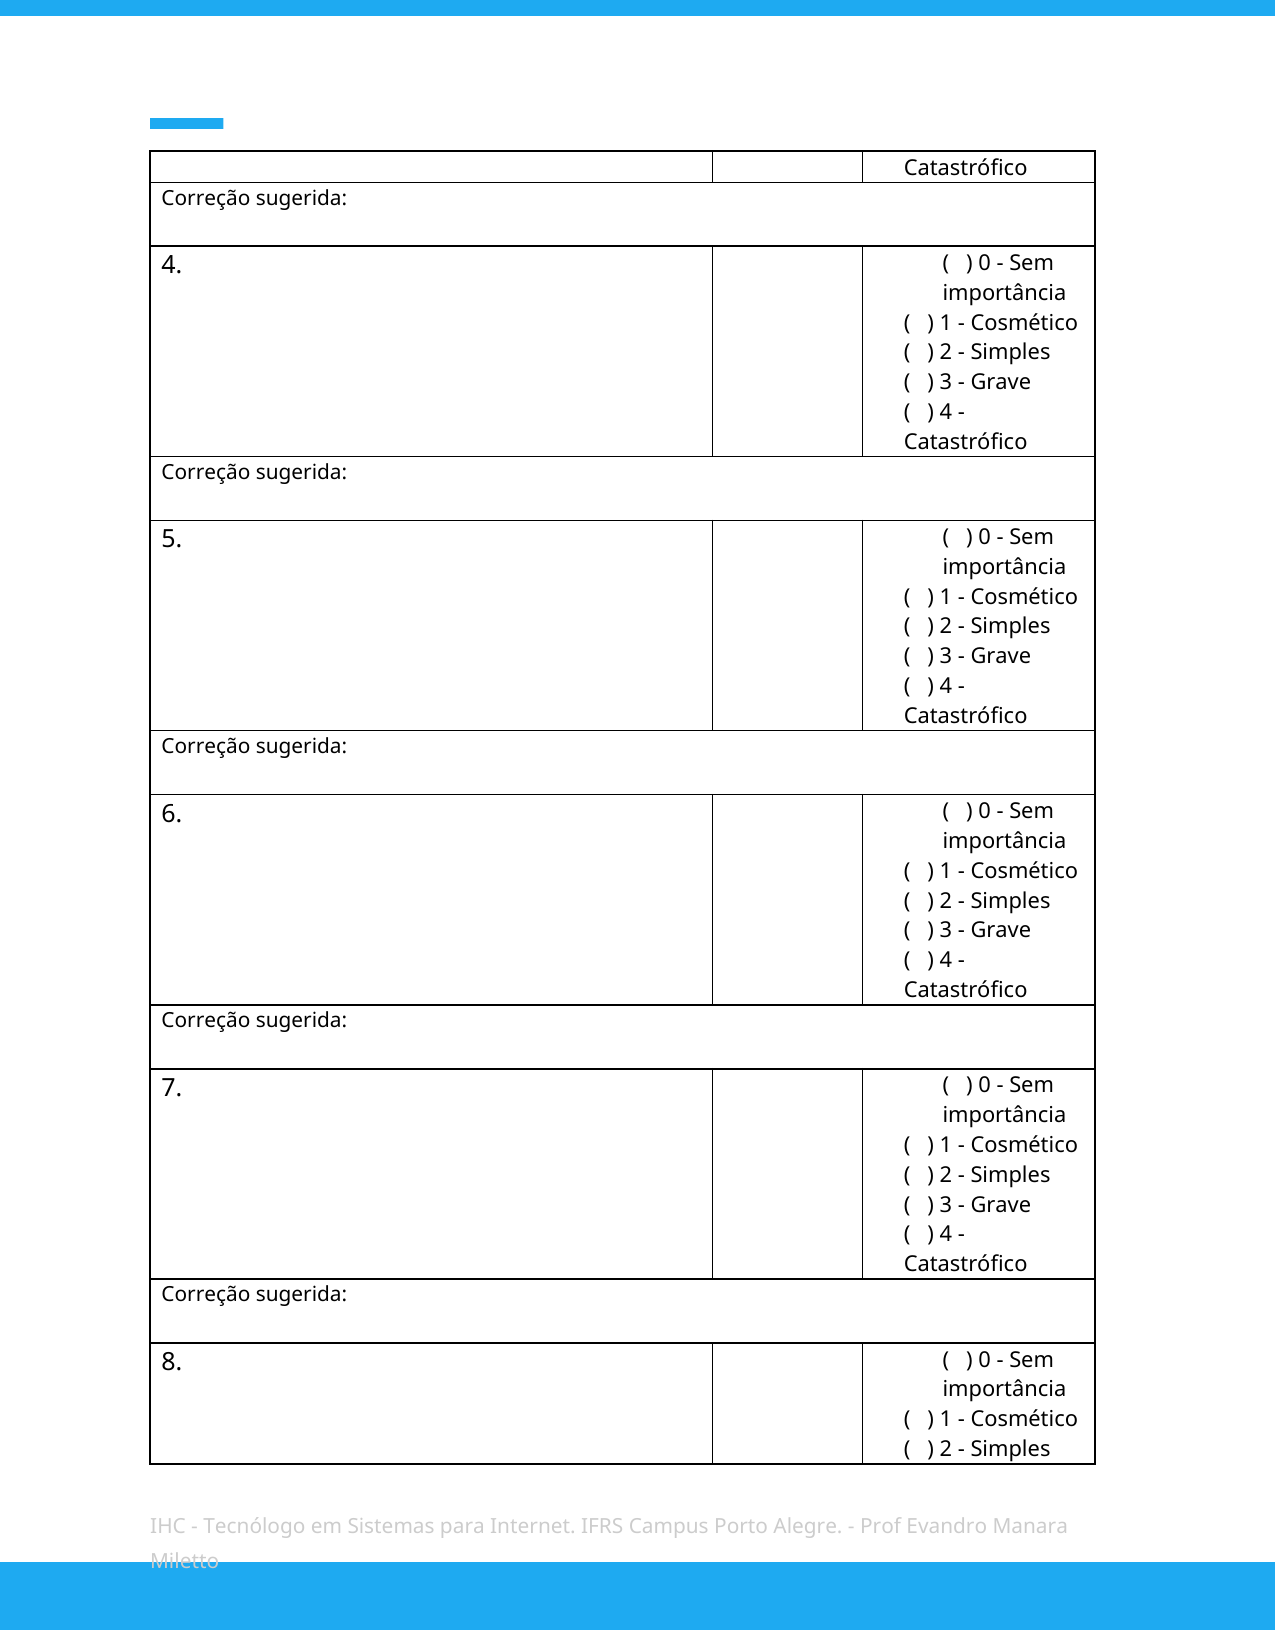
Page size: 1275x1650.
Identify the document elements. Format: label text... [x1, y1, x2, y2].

table_cell Correção sugerida: [151, 1280, 1094, 1342]
table_cell ( ) 0 - Sem importância ( ) 1 - Cosmético ( ) 2 - Simples ( ) 3 - Grave ( ) 4 - Catastrófico [863, 247, 1094, 456]
table_cell ( ) 0 - Sem importância ( ) 1 - Cosmético ( ) 2 - Simples ( ) 3 - Grave ( ) 4 - Catastrófico [863, 795, 1094, 1004]
table_cell [713, 521, 862, 730]
table_cell ( ) 0 - Sem importância ( ) 1 - Cosmético ( ) 2 - Simples [863, 1344, 1094, 1463]
picture [150, 118, 224, 129]
table_cell [713, 1070, 862, 1278]
table_cell 6. [151, 795, 712, 1004]
table_cell Correção sugerida: [151, 1006, 1094, 1068]
table_cell 5. [151, 521, 712, 730]
table_cell ( ) 0 - Sem importância ( ) 1 - Cosmético ( ) 2 - Simples ( ) 3 - Grave ( ) 4 - Catastrófico [863, 521, 1094, 730]
picture [0, 1562, 1275, 1630]
table_cell Correção sugerida: [151, 731, 1094, 794]
picture [0, 0, 1275, 16]
table_cell 7. [151, 1070, 712, 1278]
table_cell [151, 152, 712, 181]
table_cell Correção sugerida: [151, 183, 1094, 245]
table_cell [713, 247, 862, 456]
table_cell 8. [151, 1344, 712, 1463]
table_cell [713, 795, 862, 1004]
table_cell 4. [151, 247, 712, 456]
table_cell ( ) 0 - Sem importância ( ) 1 - Cosmético ( ) 2 - Simples ( ) 3 - Grave ( ) 4 - Catastrófico [863, 1070, 1094, 1278]
table_cell Correção sugerida: [151, 457, 1094, 519]
table_cell - Catastrófico [863, 152, 1094, 181]
table_cell [713, 152, 862, 181]
table_cell [713, 1344, 862, 1463]
